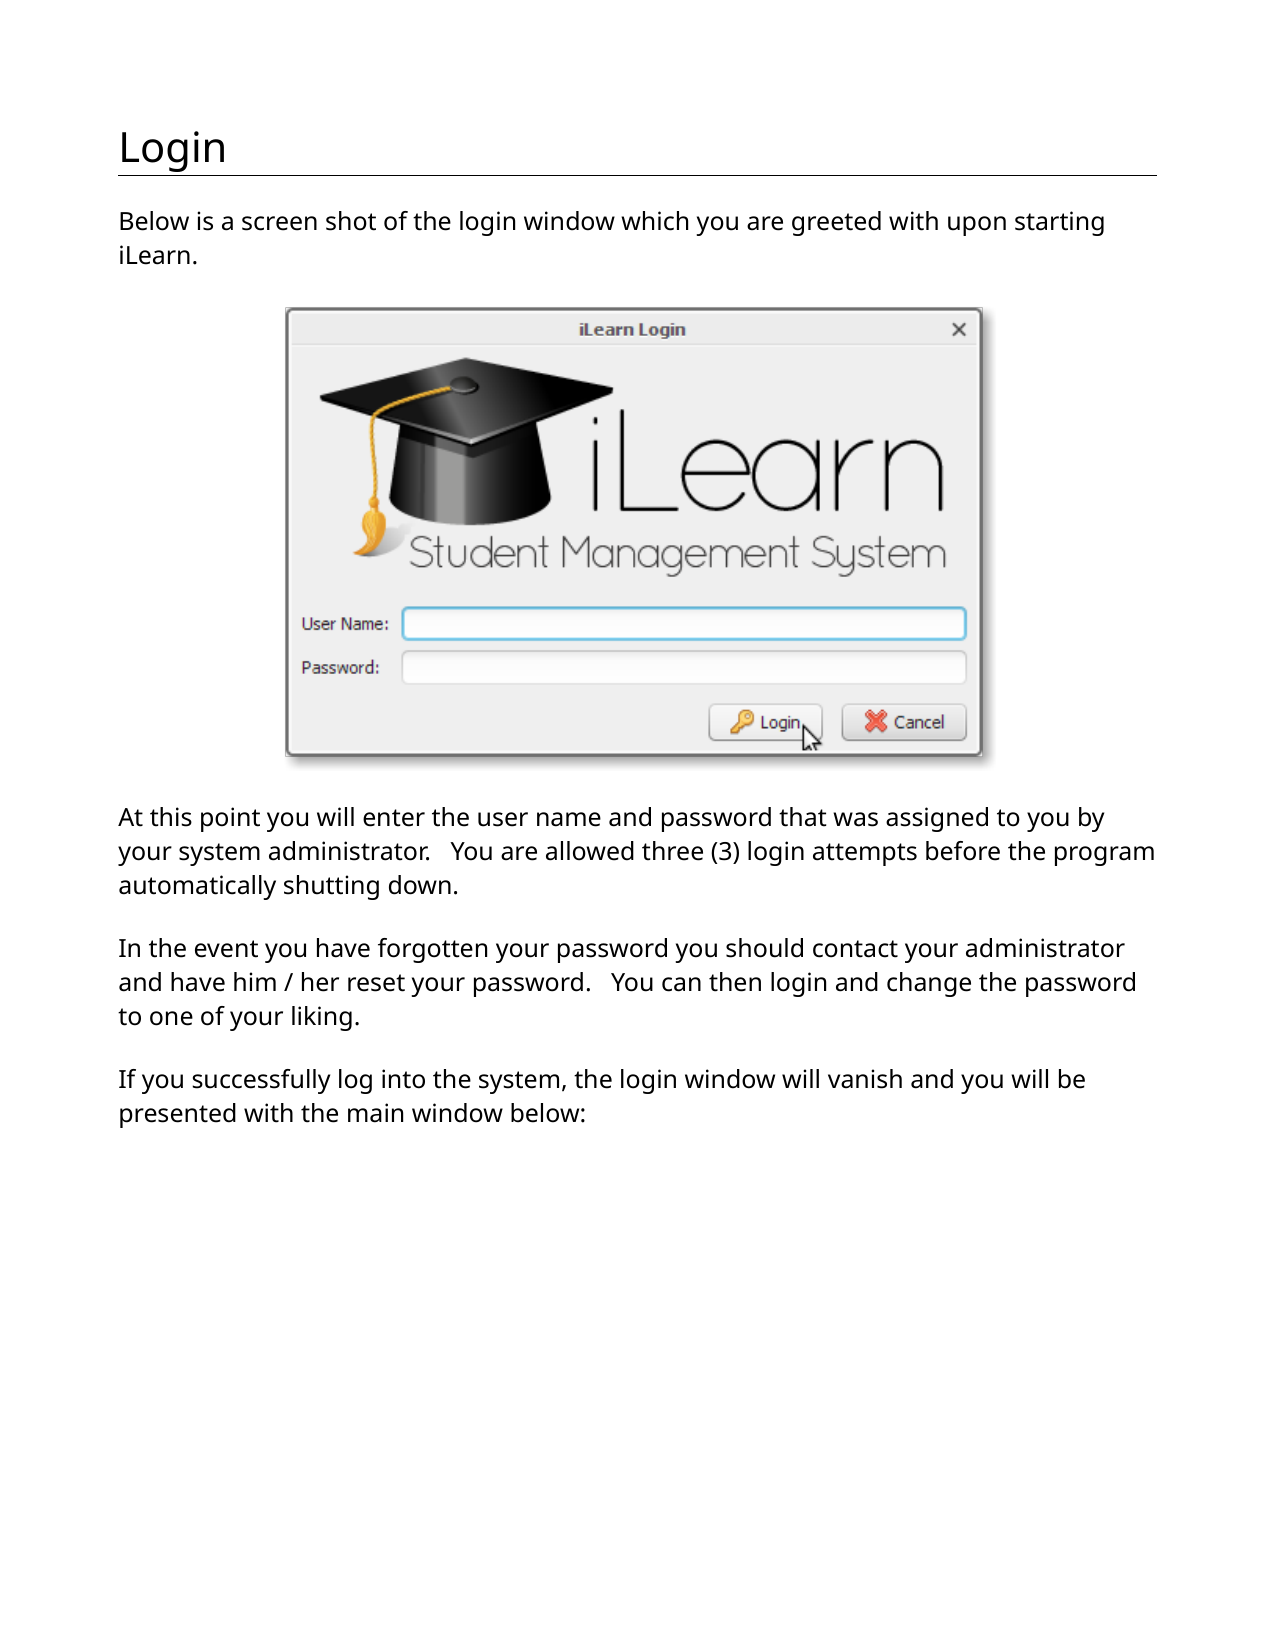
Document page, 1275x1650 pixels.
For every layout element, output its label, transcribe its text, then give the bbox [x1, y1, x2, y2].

text In the event you have forgotten your password you should contact your administrator and have him / her reset your password. You can then login and change the password to one of your liking. [118, 931, 1157, 1033]
text Login [118, 118, 1157, 175]
text If you successfully log into the system, the login window will vanish and you will be presented with the main window below: [118, 1062, 1157, 1130]
picture [278, 300, 997, 771]
text Below is a screen shot of the login window which you are greeted with upon starting iLearn. [118, 204, 1157, 272]
text At this point you will enter the user name and password that was assigned to you by your system administrator. You are allowed three (3) login attempts before the program automatically shutting down. [118, 800, 1157, 902]
